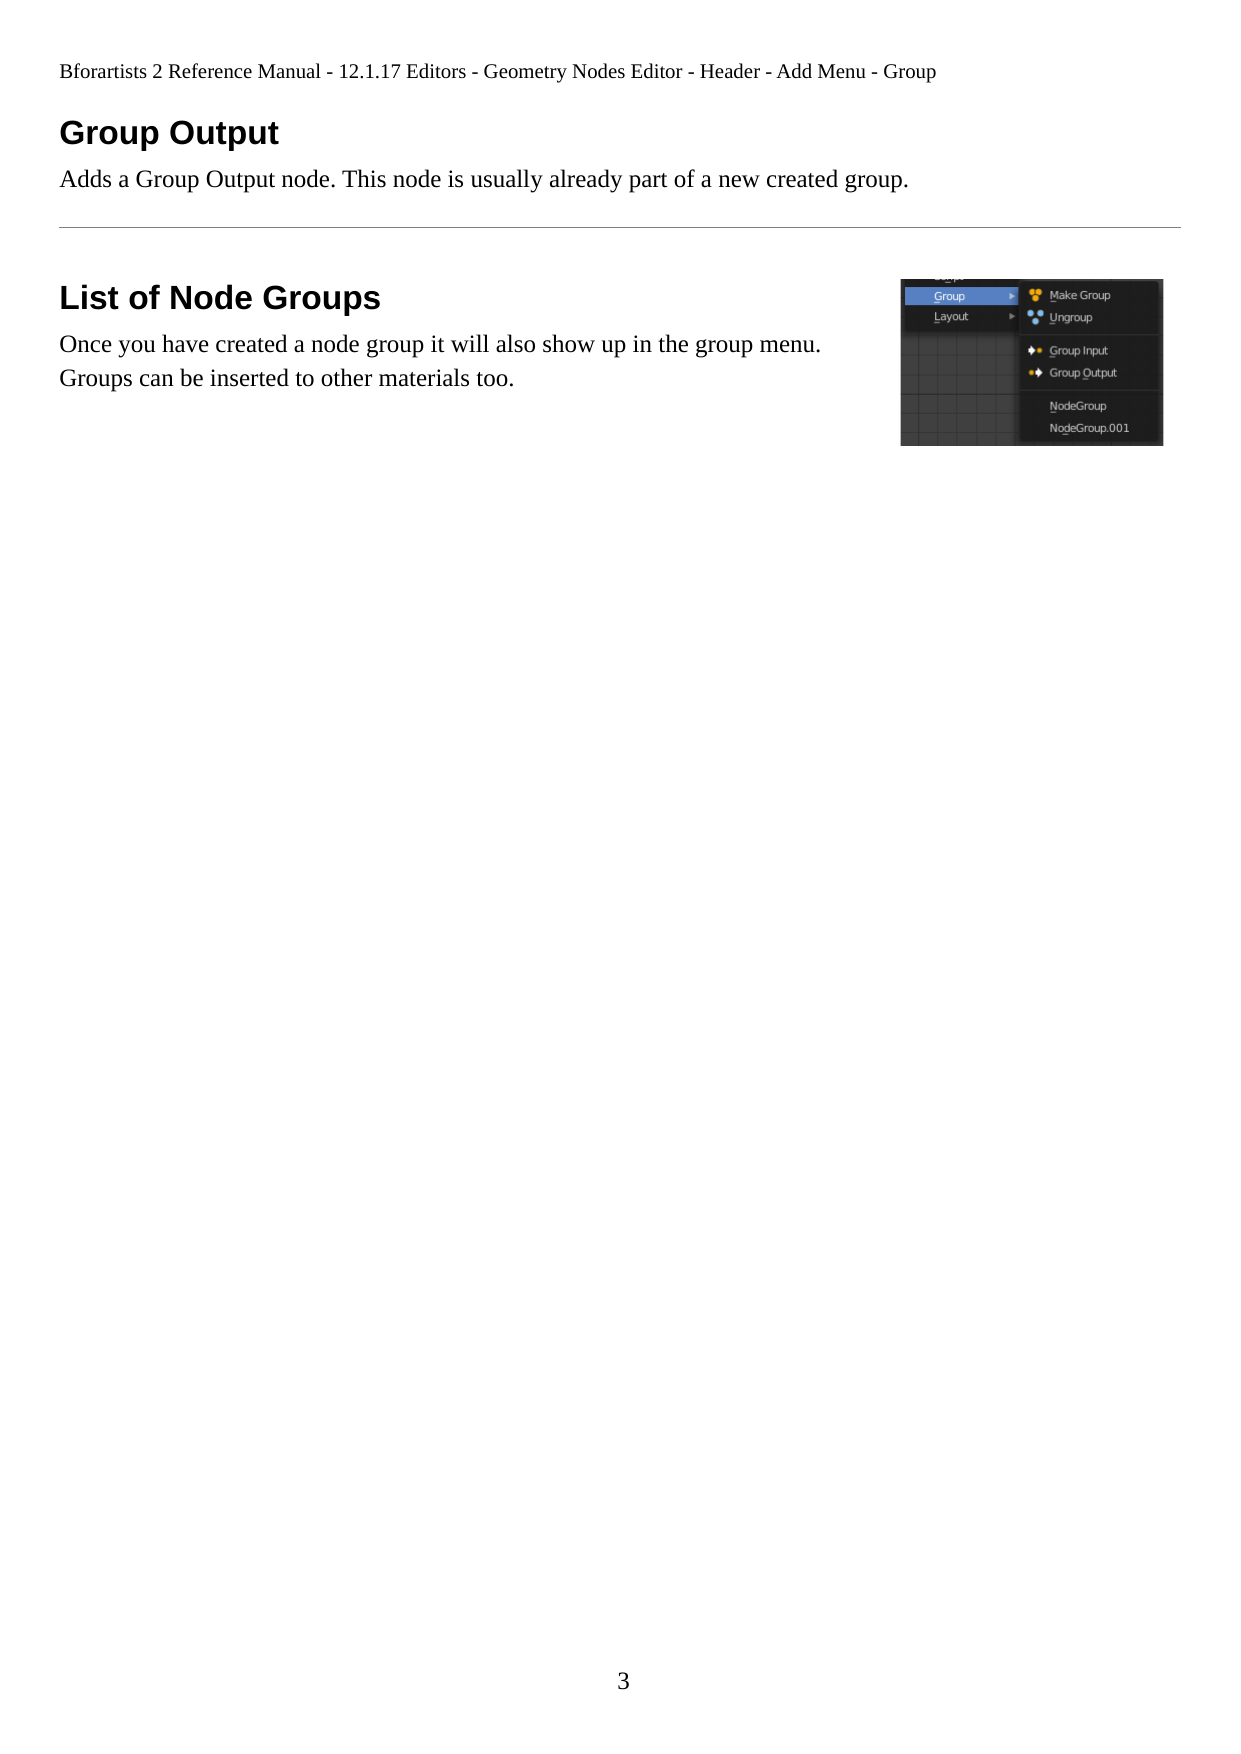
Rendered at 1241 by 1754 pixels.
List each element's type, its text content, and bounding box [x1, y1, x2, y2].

subtitle Group Output [59, 113, 1181, 151]
subtitle List of Node Groups [59, 278, 1181, 316]
text Once you have created a node group it will also show up in the group menu. Groups can be inserted to other materials too. [59, 329, 900, 392]
text Adds a Group Output node. This node is usually already part of a new created group. [59, 164, 1181, 192]
picture [900, 279, 1164, 446]
